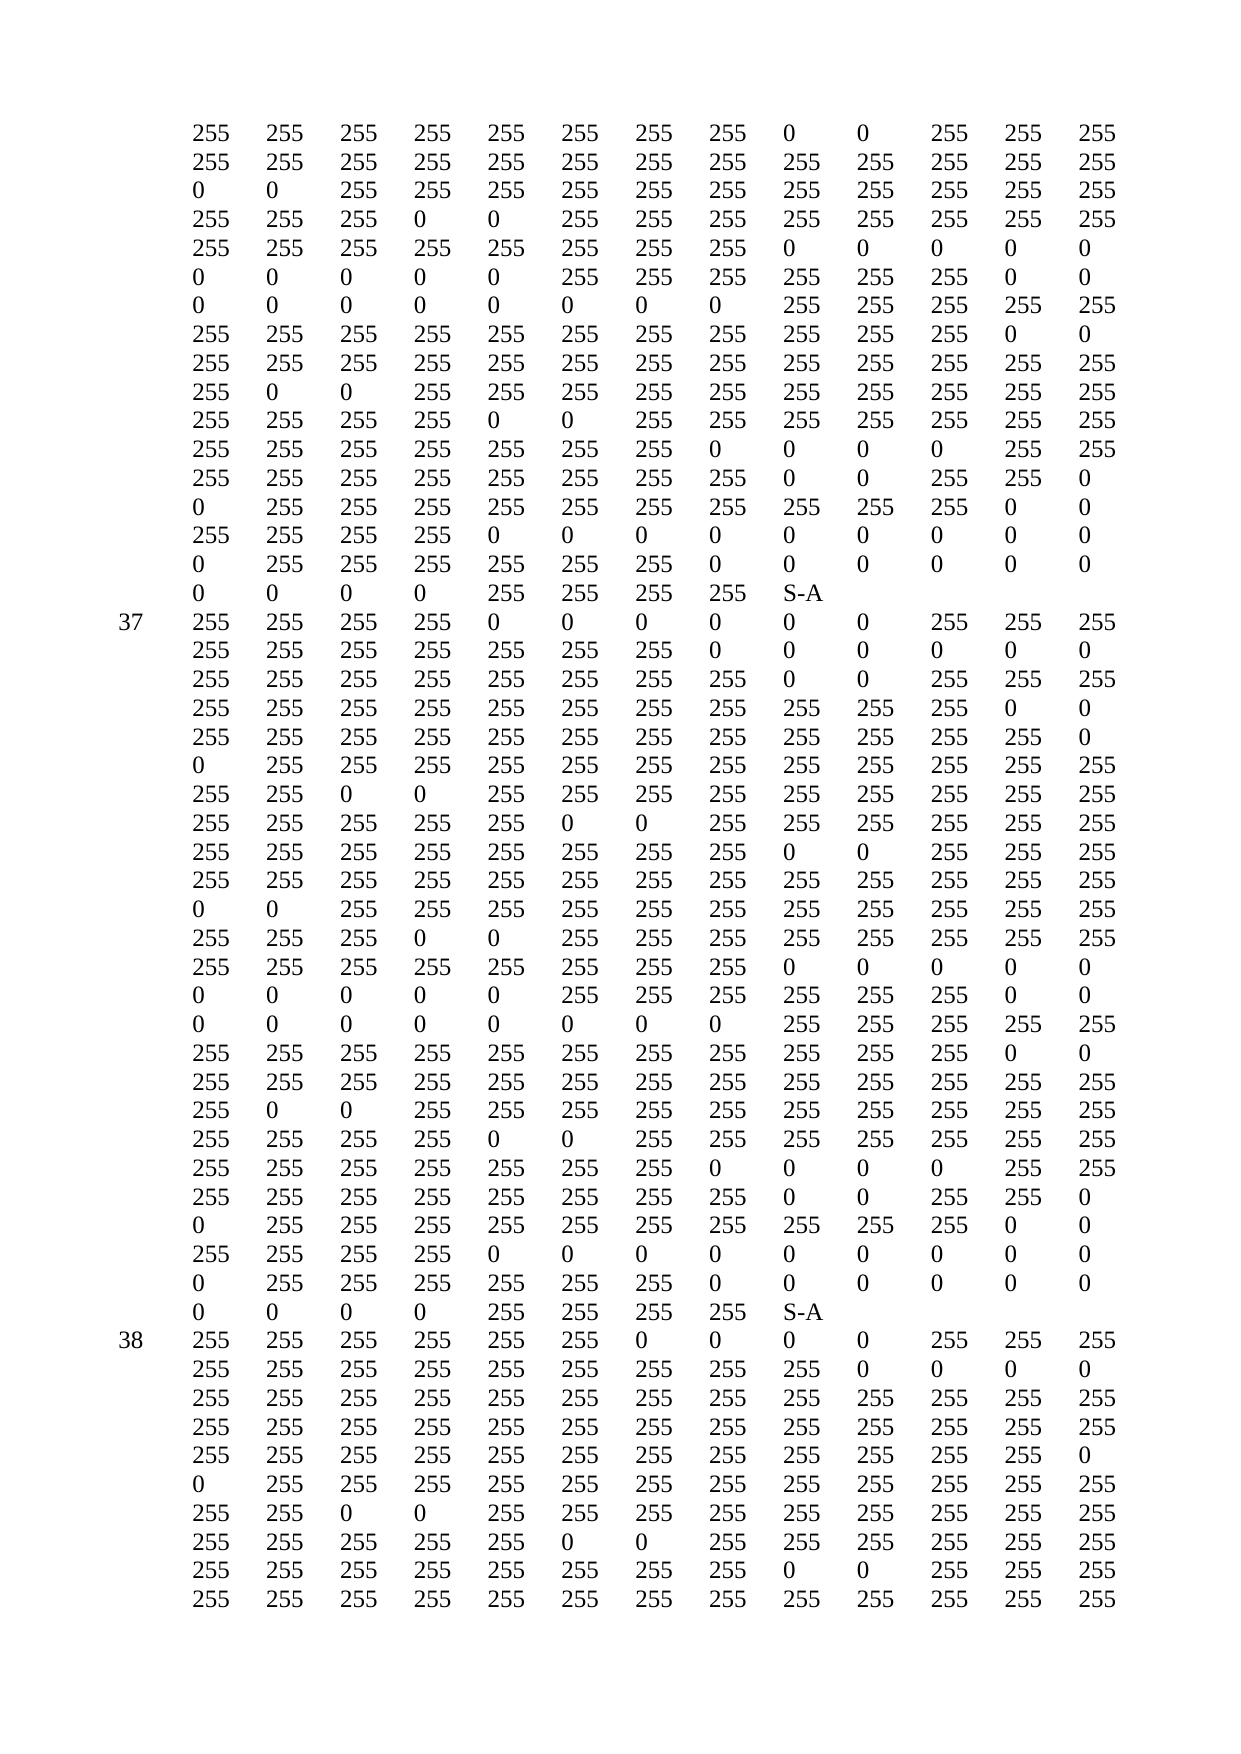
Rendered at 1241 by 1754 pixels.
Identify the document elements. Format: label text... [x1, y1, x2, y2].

text 38 255 255 255 255 255 255 0 0 0 0 255 255 255 255 255 255 255 255 255 255 255 255 0 0 0 0 255 255 255 255 255 255 255 255 255 255 255 255 255 255 255 255 255 255 255 255 255 255 255 255 255 255 255 255 255 255 255 255 255 255 255 255 255 255 0 0 255 255 255 255 255 255 255 255 255 255 255 255 255 255 0 0 255 255 255 255 255 255 255 255 255 255 255 255 255 255 0 0 255 255 255 255 255 255 255 255 255 255 255 255 255 255 0 0 255 255 255 255 255 255 255 255 255 255 255 255 255 255 255 255 [118, 1326, 1122, 1613]
text 37 255 255 255 255 0 0 0 0 0 0 255 255 255 255 255 255 255 255 255 255 0 0 0 0 0 0 255 255 255 255 255 255 255 255 0 0 255 255 255 255 255 255 255 255 255 255 255 255 255 255 0 0 255 255 255 255 255 255 255 255 255 255 255 255 0 0 255 255 255 255 255 255 255 255 255 255 255 255 255 255 0 0 255 255 255 255 255 255 255 255 255 255 255 255 255 255 0 0 255 255 255 255 255 255 255 255 255 255 255 255 255 255 0 0 255 255 255 255 255 255 255 255 255 255 255 255 255 255 255 255 0 0 255 255 255 255 255 255 255 255 255 255 255 255 255 255 0 0 255 255 255 255 255 255 255 255 255 255 255 255 255 255 255 255 0 0 0 0 0 0 0 0 0 0 255 255 255 255 255 255 0 0 0 0 0 0 0 0 0 0 255 255 255 255 255 255 255 255 255 255 255 255 255 255 255 255 0 0 255 255 255 255 255 255 255 255 255 255 255 255 255 255 0 0 255 255 255 255 255 255 255 255 255 255 255 255 255 255 0 0 255 255 255 255 255 255 255 255 255 255 255 255 255 255 0 0 0 0 255 255 255 255 255 255 255 255 255 255 0 0 255 255 0 0 255 255 255 255 255 255 255 255 255 255 0 0 255 255 255 255 0 0 0 0 0 0 0 0 0 0 255 255 255 255 255 255 0 0 0 0 0 0 0 0 0 0 255 255 255 255 S-A [118, 607, 1122, 1326]
text 255 255 255 255 255 255 255 255 0 0 255 255 255 255 255 255 255 255 255 255 255 255 255 255 255 255 0 0 255 255 255 255 255 255 255 255 255 255 255 255 255 255 0 0 255 255 255 255 255 255 255 255 255 255 255 255 255 255 255 255 0 0 0 0 0 0 0 0 0 0 255 255 255 255 255 255 0 0 0 0 0 0 0 0 0 0 255 255 255 255 255 255 255 255 255 255 255 255 255 255 255 255 0 0 255 255 255 255 255 255 255 255 255 255 255 255 255 255 0 0 255 255 255 255 255 255 255 255 255 255 255 255 255 255 0 0 255 255 255 255 255 255 255 255 255 255 255 255 255 255 0 0 0 0 255 255 255 255 255 255 255 255 255 255 0 0 255 255 0 0 255 255 255 255 255 255 255 255 255 255 0 0 255 255 255 255 0 0 0 0 0 0 0 0 0 0 255 255 255 255 255 255 0 0 0 0 0 0 0 0 0 0 255 255 255 255 S-A [118, 118, 1122, 607]
